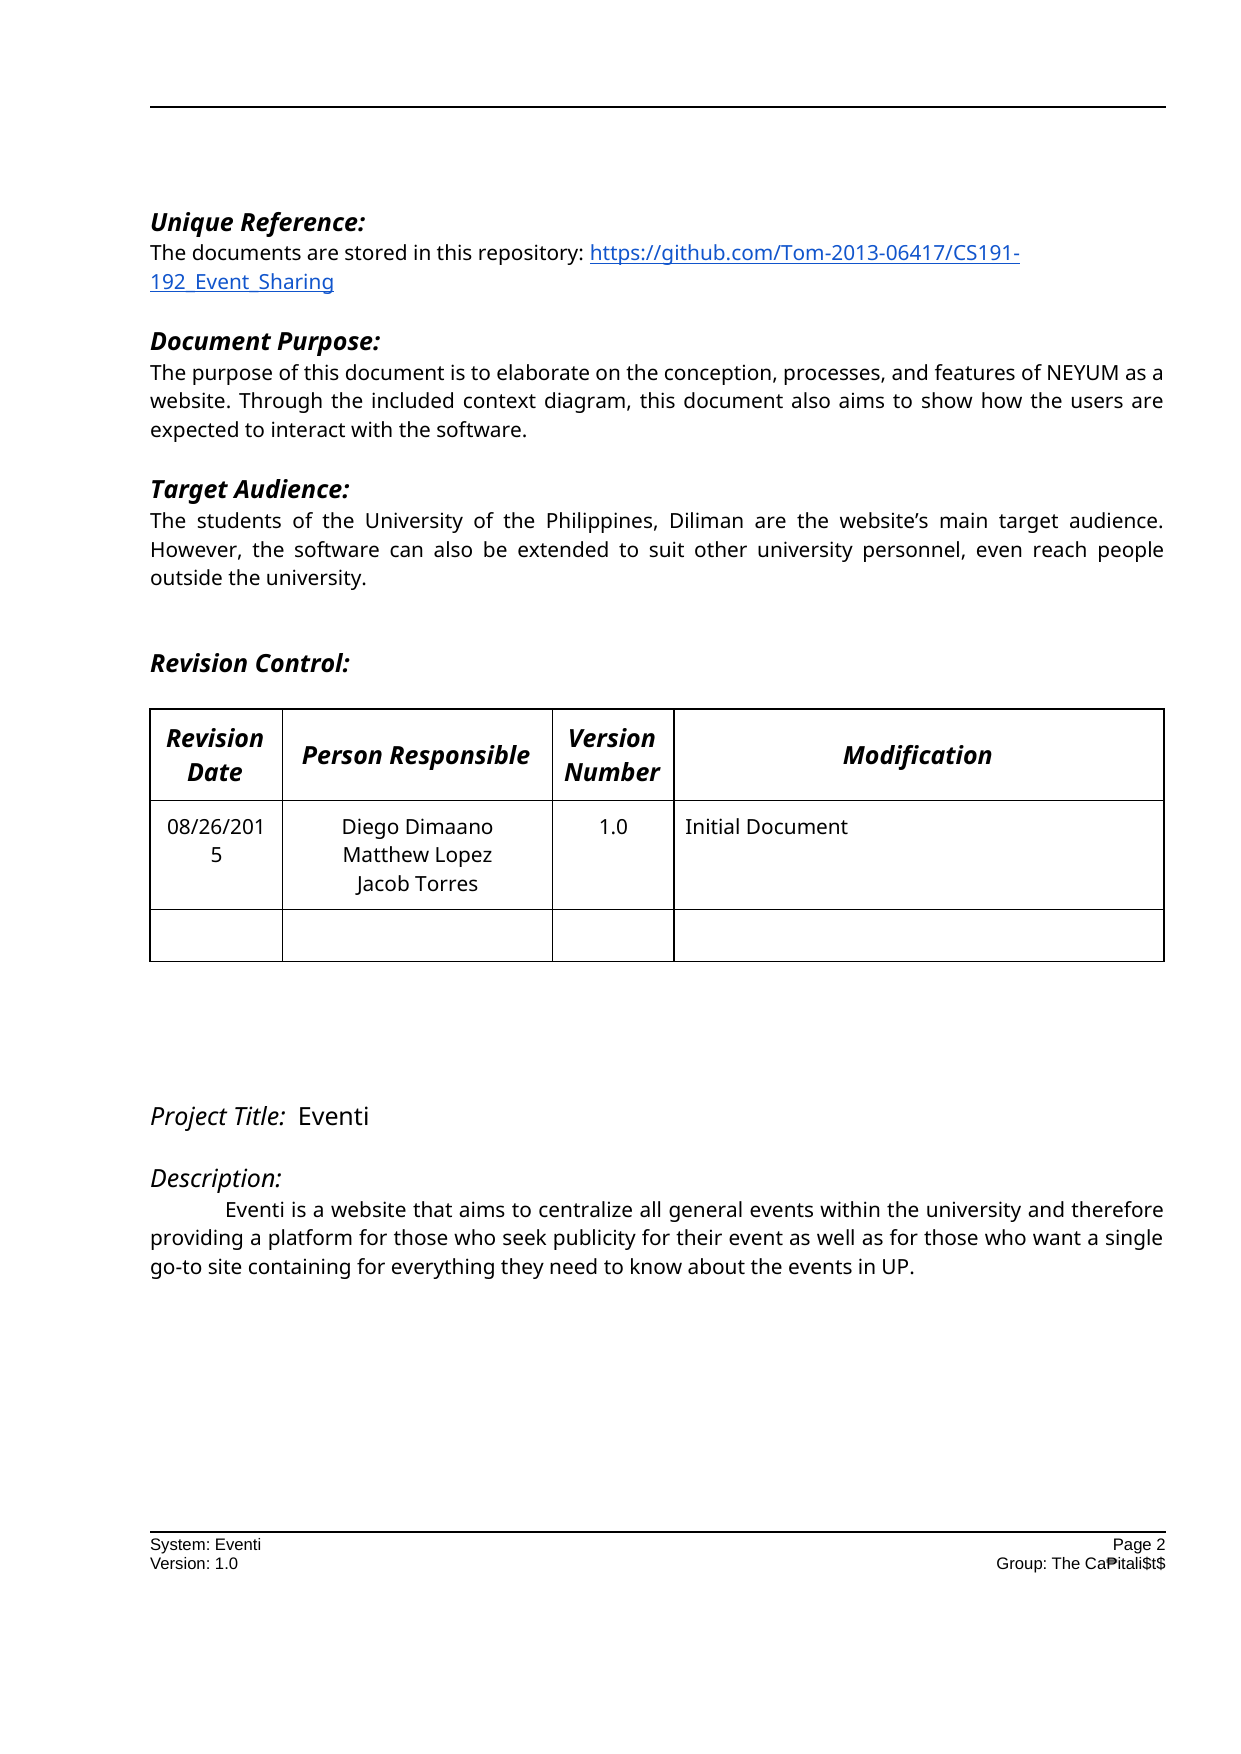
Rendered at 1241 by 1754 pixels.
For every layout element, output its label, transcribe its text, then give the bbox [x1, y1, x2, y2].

table_cell Initial Document [675, 801, 1163, 908]
text Revision Control: [150, 645, 1166, 679]
table_cell [151, 910, 282, 961]
table_cell [553, 910, 673, 961]
table_cell [675, 910, 1163, 961]
table_cell [283, 910, 552, 961]
text Unique Reference: [150, 204, 1166, 238]
text Target Audience: [150, 472, 1166, 506]
text The students of the University of the Philippines, Diliman are the website’s main target audience. However, the software can also be extended to suit other university personnel, even reach people outside the university. [150, 506, 1166, 592]
text Project Title: Eventi [150, 1098, 1166, 1132]
table_cell 1.0 [553, 801, 673, 908]
text The documents are stored in this repository: https://github.com/Tom-2013-06417/CS191-192_Event_Sharing [150, 238, 1166, 295]
table_cell Diego Dimaano Matthew Lopez Jacob Torres [283, 801, 552, 908]
table_header Person Responsible [283, 710, 552, 800]
text Eventi is a website that aims to centralize all general events within the university and therefore providing a platform for those who seek publicity for their event as well as for those who want a single go-to site containing for everything they need to know about the events in UP. [150, 1195, 1166, 1280]
table_cell 08/26/2015 [151, 801, 282, 908]
text Description: [150, 1161, 1166, 1195]
text The purpose of this document is to elaborate on the conception, processes, and features of NEYUM as a website. Through the included context diagram, this document also aims to show how the users are expected to interact with the software. [150, 358, 1166, 443]
table_header Version Number [553, 710, 673, 800]
table_header Revision Date [151, 710, 282, 800]
text Document Purpose: [150, 324, 1166, 358]
table_header Modification [675, 710, 1163, 800]
